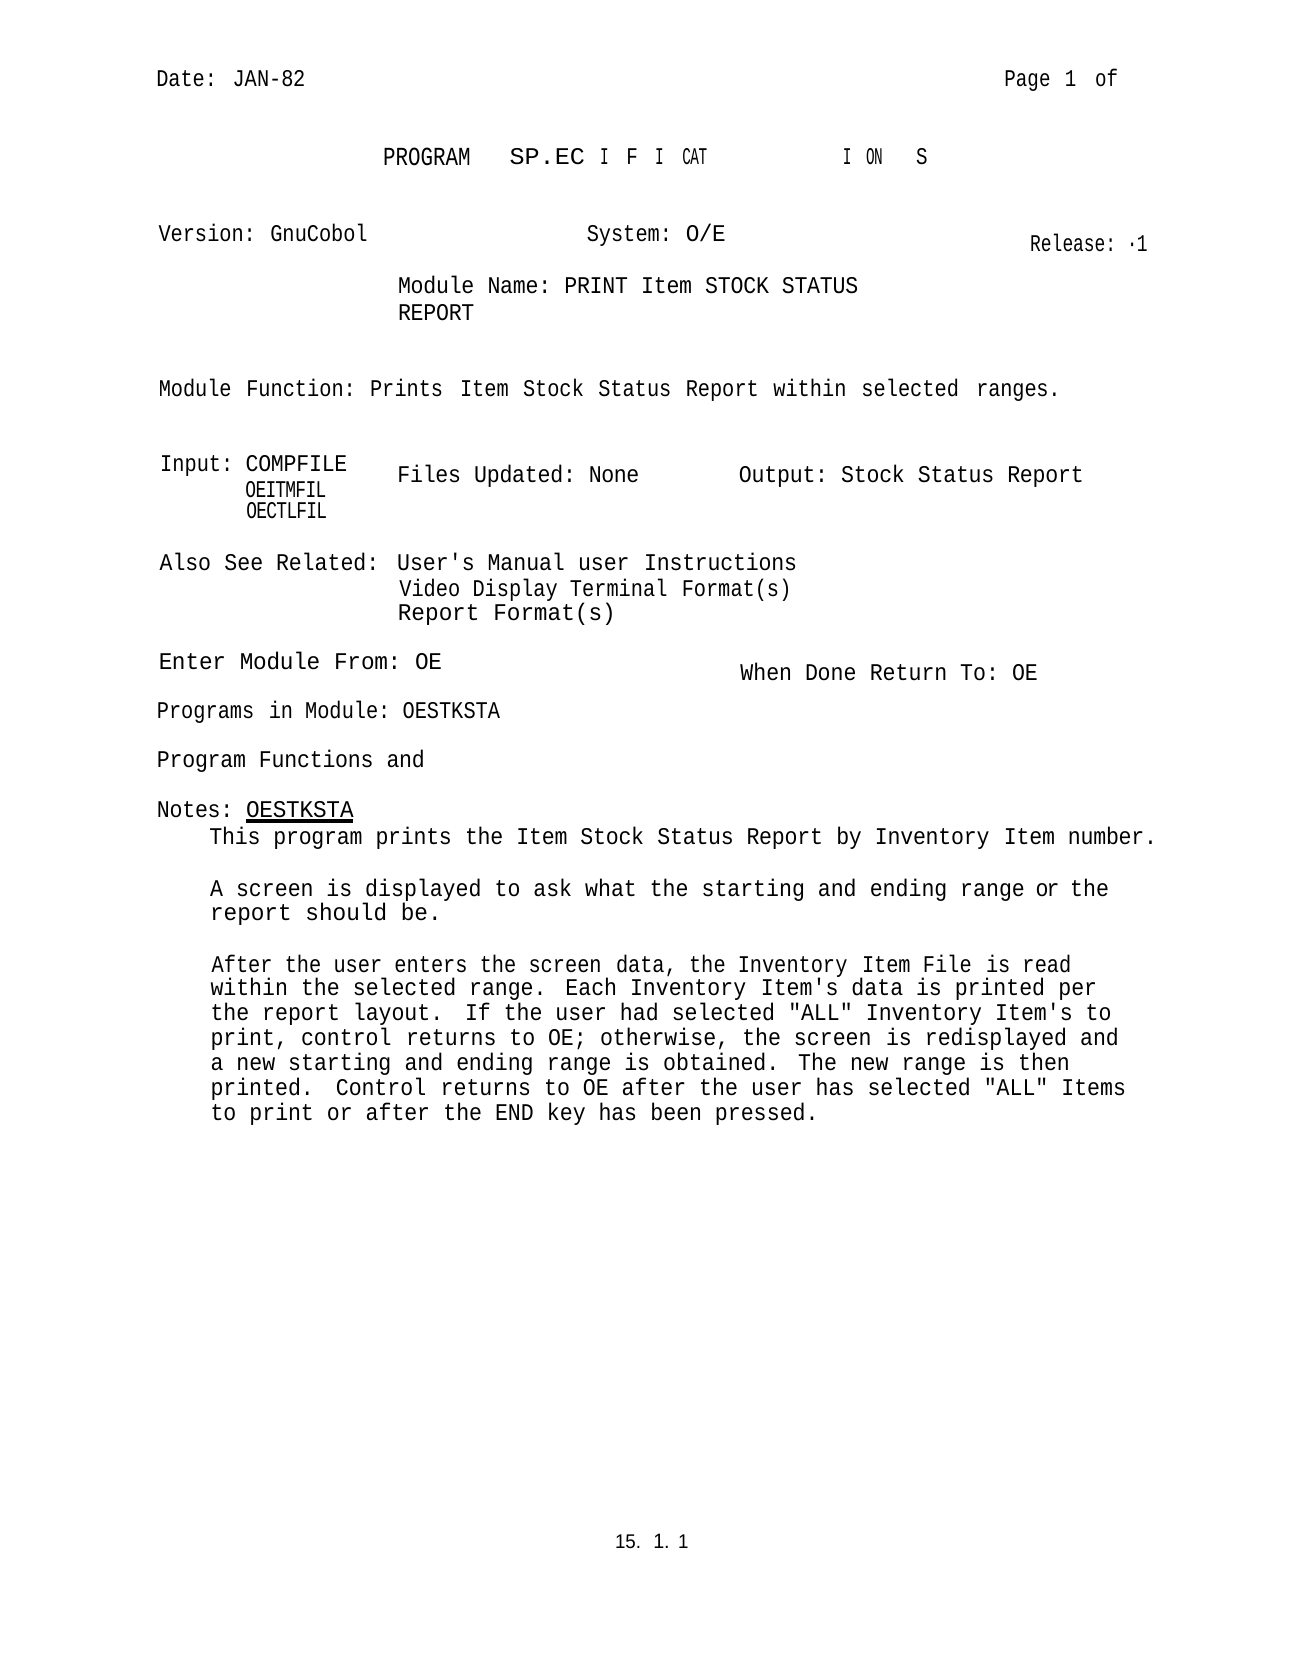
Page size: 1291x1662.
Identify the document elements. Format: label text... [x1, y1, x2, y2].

text When Done Return To: OE [740, 660, 1159, 687]
text Output: Stock Status Report [739, 462, 1159, 489]
text Input: COMPFILE [160, 451, 350, 477]
text After the user enters the screen data, the Inventory Item File is read within the selected range. Each Inventory Item's data is printed per the report layout. If the user had selected "ALL" Inventory Item's to print, control returns to OE; otherwise, the screen is redisplayed and a new starting and ending range is obtained. The new range is then printed. Control returns to OE after the user has selected "ALL" Items to print or after the END key has been pressed. [210, 952, 1143, 1128]
text PROGRAM SP.EC I F I CAT I ON S [152, 143, 1159, 173]
text Release: ·1 [1030, 232, 1159, 259]
text Module Function: Prints Item Stock Status Report within selected ranges. [158, 376, 1159, 403]
text Video Display Terminal Format(s) Report Format(s) [398, 576, 816, 627]
text Module Name: PRINT Item STOCK STATUS REPORT [398, 273, 943, 328]
text Enter Module From: OE Programs in Module: OESTKSTA Program Functions and Notes: OESTKSTA [157, 649, 511, 824]
subtitle OEITMFIL OECTLFIL [245, 479, 347, 526]
text Also See Related: User's Manual user Instructions [159, 550, 1159, 576]
text Version: GnuCobol System: O/E [158, 221, 943, 248]
text This program prints the Item Stock Status Report by Inventory Item number. [209, 824, 1159, 851]
text A screen is displayed to ask what the starting and ending range or the report should be. [210, 877, 1159, 927]
text Files Updated: None [397, 462, 643, 489]
